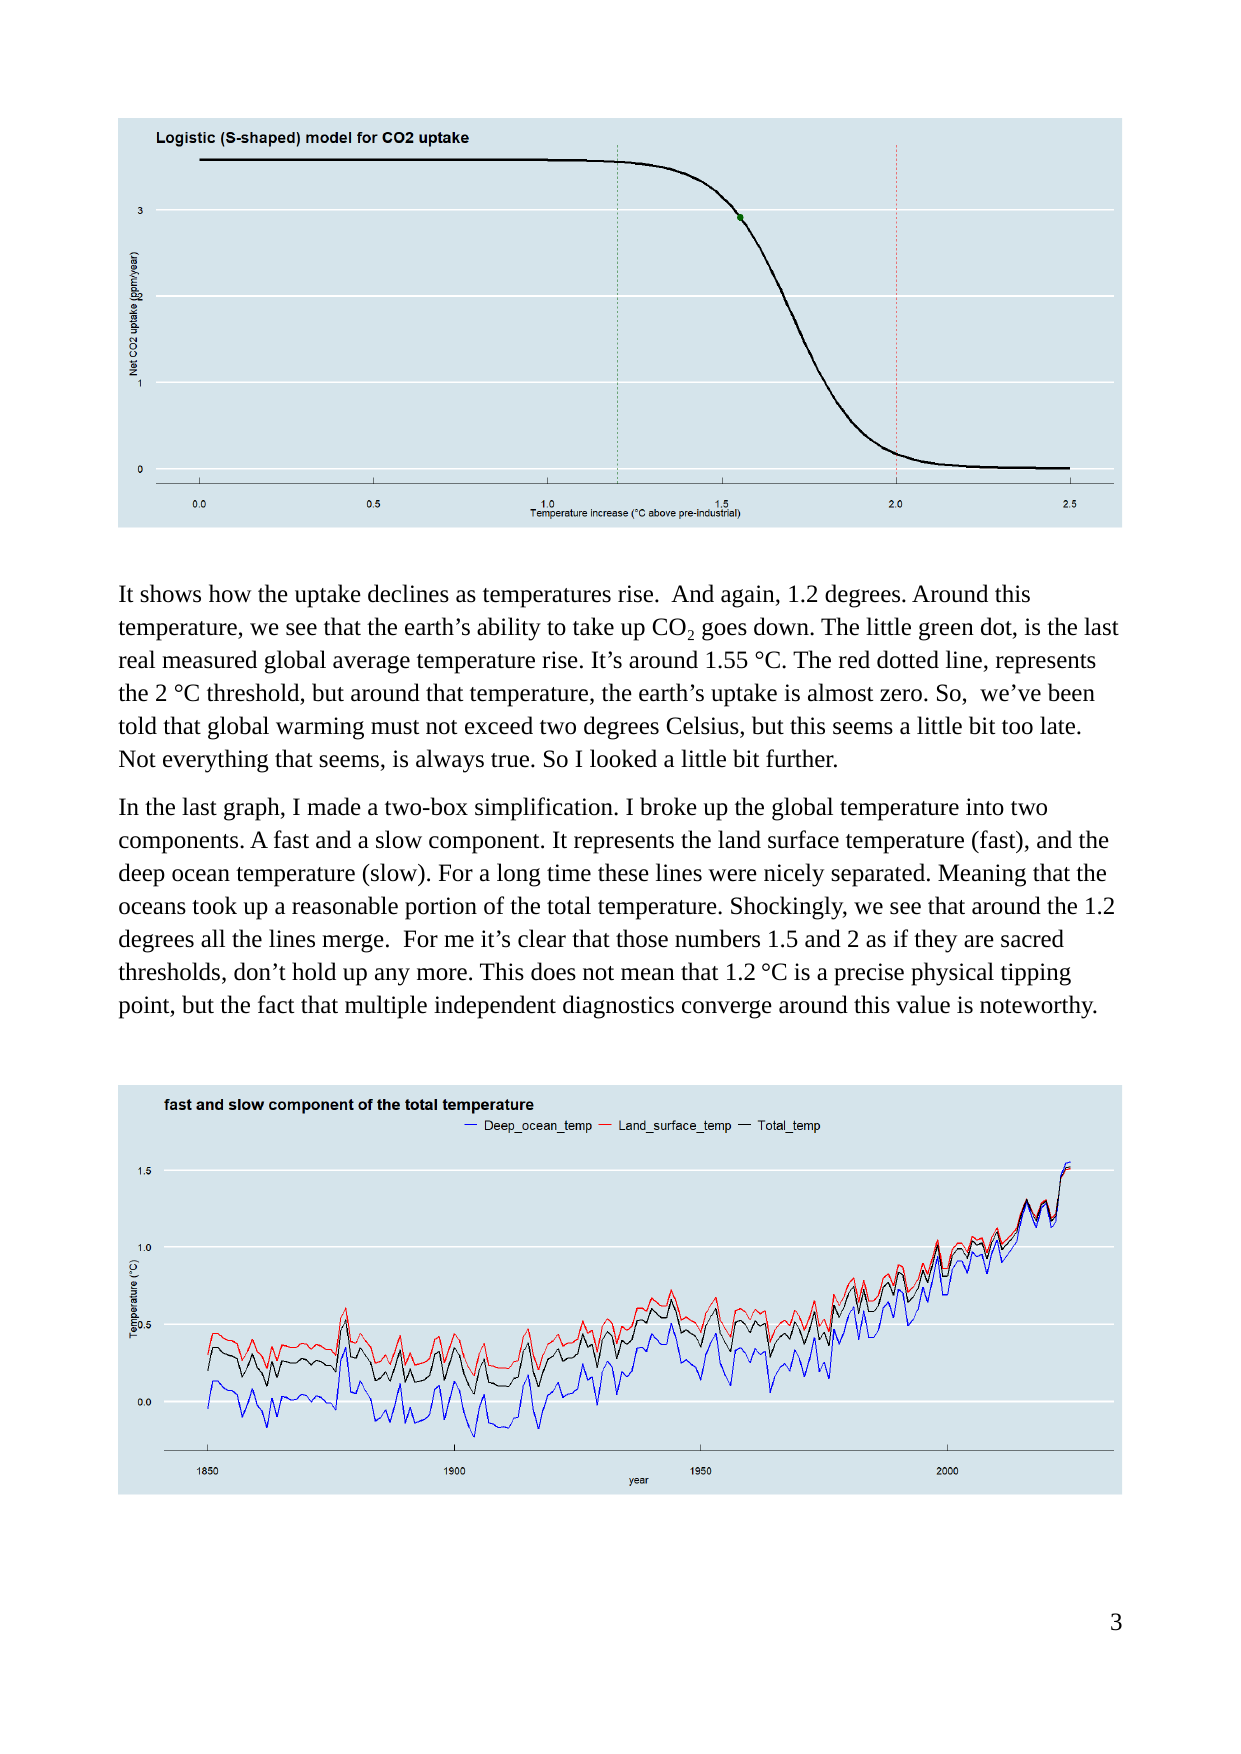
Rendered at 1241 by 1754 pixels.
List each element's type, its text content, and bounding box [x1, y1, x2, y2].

picture [118, 118, 1123, 528]
picture [118, 1085, 1123, 1495]
text It shows how the uptake declines as temperatures rise. And again, 1.2 degrees. Around this temperature, we see that the earth’s ability to take up CO₂ goes down. The little green dot, is the last real measured global average temperature rise. It’s around 1.55 °C. The red dotted line, represents the 2 °C threshold, but around that temperature, the earth’s uptake is almost zero. So, we’ve been told that global warming must not exceed two degrees Celsius, but this seems a little bit too late. Not everything that seems, is always true. So I looked a little bit further. [118, 579, 1122, 773]
text In the last graph, I made a two-box simplification. I broke up the global temperature into two components. A fast and a slow component. It represents the land surface temperature (fast), and the deep ocean temperature (slow). For a long time these lines were nicely separated. Meaning that the oceans took up a reasonable portion of the total temperature. Shockingly, we see that around the 1.2 degrees all the lines merge. For me it’s clear that those numbers 1.5 and 2 as if they are sacred thresholds, don’t hold up any more. This does not mean that 1.2 °C is a precise physical tipping point, but the fact that multiple independent diagnostics converge around this value is noteworthy. [118, 792, 1122, 1019]
